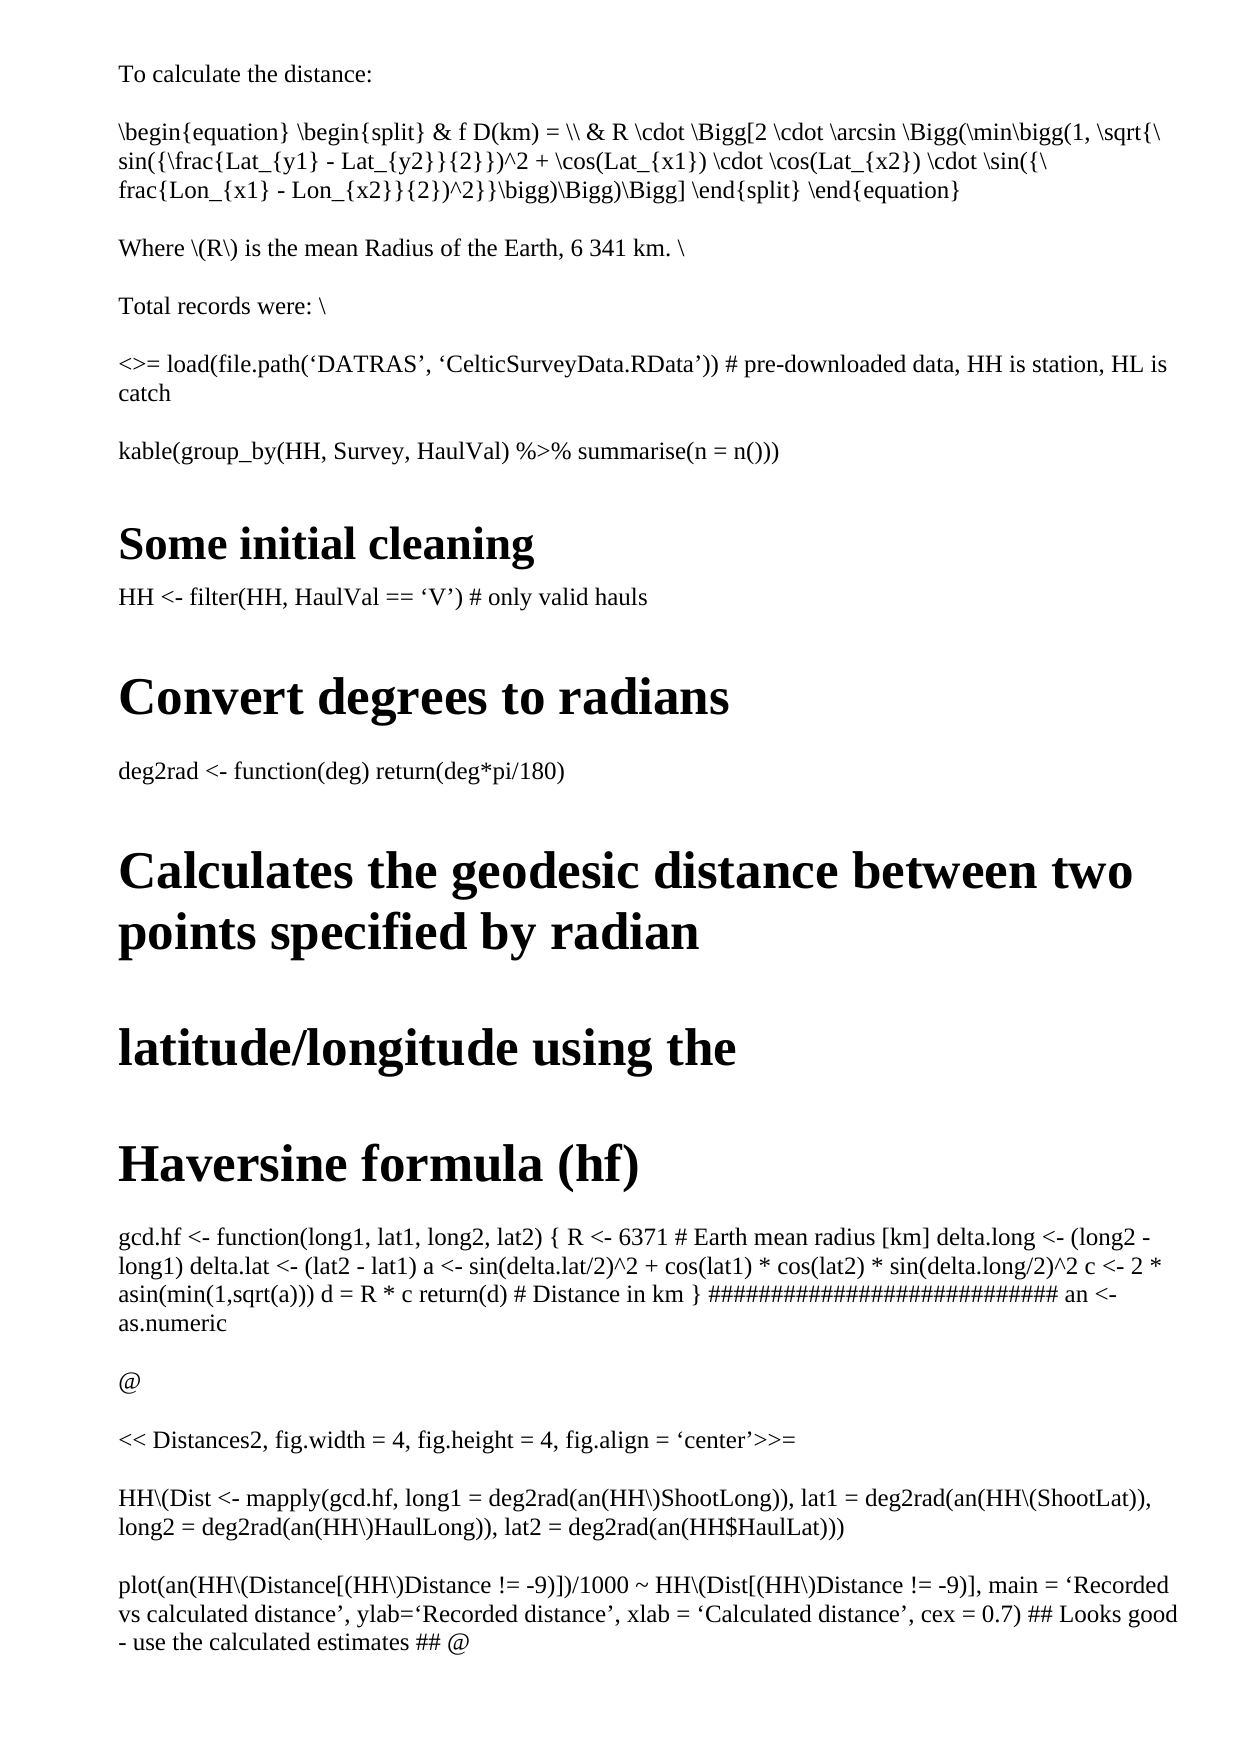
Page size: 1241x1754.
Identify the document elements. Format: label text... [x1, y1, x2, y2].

text deg2rad <- function(deg) return(deg*pi/180) [118, 756, 1181, 784]
subtitle Haversine formula (hf) [118, 1131, 1181, 1192]
text gcd.hf <- function(long1, lat1, long2, lat2) { R <- 6371 # Earth mean radius [km] delta.long <- (long2 - long1) delta.lat <- (lat2 - lat1) a <- sin(delta.lat/2)^2 + cos(lat1) * cos(lat2) * sin(delta.long/2)^2 c <- 2 * asin(min(1,sqrt(a))) d = R * c return(d) # Distance in km } ############################ an <- as.numeric [118, 1222, 1181, 1337]
subtitle Convert degrees to radians [118, 665, 1181, 726]
text To calculate the distance: [118, 59, 1181, 88]
text HH <- filter(HH, HaulVal == ‘V’) # only valid hauls [118, 582, 1181, 611]
text << Distances2, fig.width = 4, fig.height = 4, fig.align = ‘center’>>= [118, 1425, 1181, 1453]
text kable(group_by(HH, Survey, HaulVal) %>% summarise(n = n())) [118, 436, 1181, 465]
subtitle latitude/longitude using the [118, 1016, 1181, 1077]
text \begin{equation} \begin{split} & f D(km) = \\ & R \cdot \Bigg[2 \cdot \arcsin \Bigg(\min\bigg(1, \sqrt{\sin({\frac{Lat_{y1} - Lat_{y2}}{2}})^2 + \cos(Lat_{x1}) \cdot \cos(Lat_{x2}) \cdot \sin({\frac{Lon_{x1} - Lon_{x2}}{2})^2}}\bigg)\Bigg)\Bigg] \end{split} \end{equation} [118, 117, 1181, 203]
text @ [118, 1366, 1181, 1395]
text Where \(R\) is the mean Radius of the Earth, 6 341 km. \ [118, 233, 1181, 262]
text HH\(Dist <- mapply(gcd.hf, long1 = deg2rad(an(HH\)ShootLong)), lat1 = deg2rad(an(HH\(ShootLat)), long2 = deg2rad(an(HH\)HaulLong)), lat2 = deg2rad(an(HH$HaulLat))) [118, 1483, 1181, 1540]
text <>= load(file.path(‘DATRAS’, ‘CelticSurveyData.RData’)) # pre-downloaded data, HH is station, HL is catch [118, 349, 1181, 407]
subtitle Some initial cleaning [118, 516, 1181, 569]
text plot(an(HH\(Distance[(HH\)Distance != -9)])/1000 ~ HH\(Dist[(HH\)Distance != -9)], main = ‘Recorded vs calculated distance’, ylab=‘Recorded distance’, xlab = ‘Calculated distance’, cex = 0.7) ## Looks good - use the calculated estimates ## @ [118, 1570, 1181, 1656]
subtitle Calculates the geodesic distance between two points specified by radian [118, 839, 1181, 961]
text Total records were: \ [118, 291, 1181, 320]
